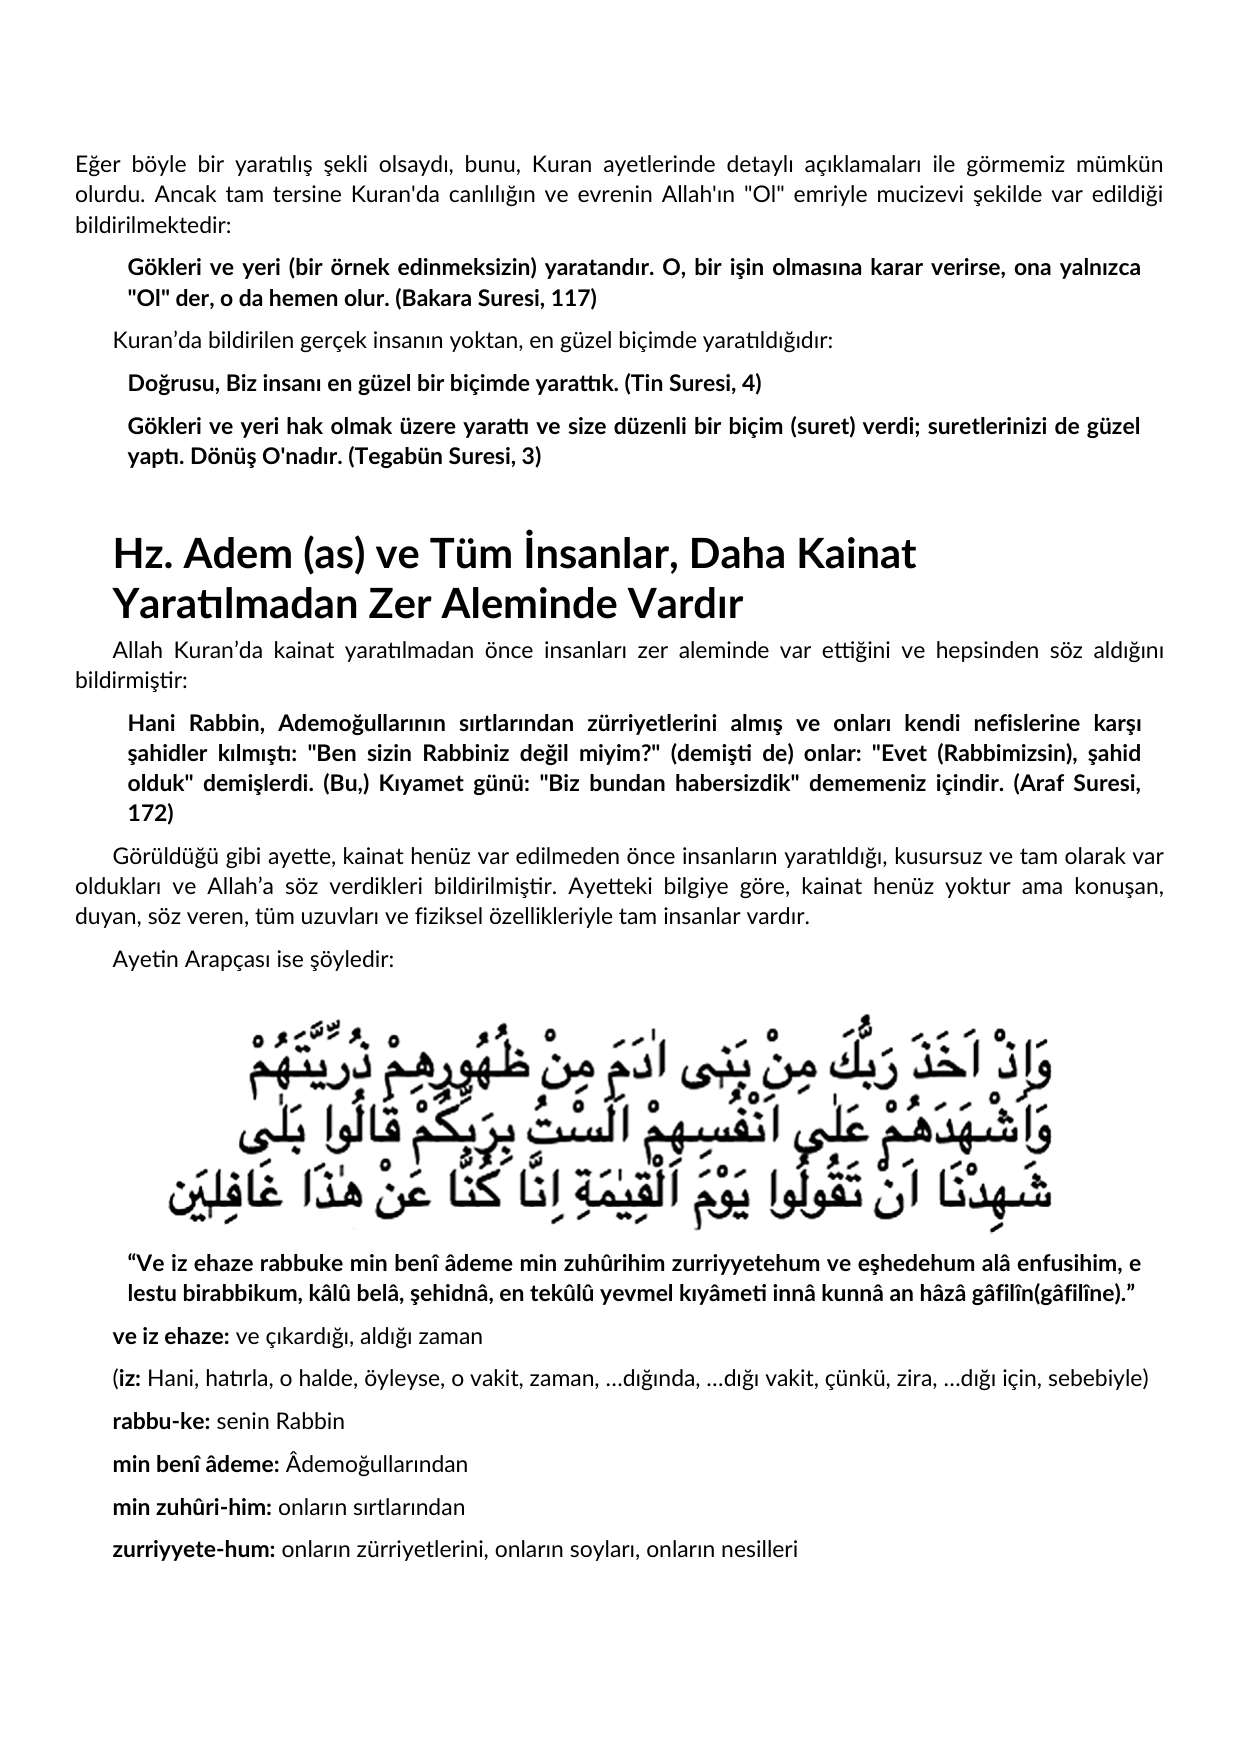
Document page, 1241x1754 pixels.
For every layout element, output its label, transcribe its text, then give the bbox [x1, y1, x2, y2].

text Doğrusu, Biz insanı en güzel bir biçimde yarattık. (Tin Suresi, 4) [127, 369, 1143, 396]
text Hani Rabbin, Ademoğullarının sırtlarından zürriyetlerini almış ve onları kendi nefislerine karşı şahidler kılmıştı: "Ben sizin Rabbiniz değil miyim?" (demişti de) onlar: "Evet (Rabbimizsin), şahid olduk" demişlerdi. (Bu,) Kıyamet günü: "Biz bundan habersizdik" dememeniz içindir. (Araf Suresi, 172) [127, 708, 1143, 826]
text (iz: Hani, hatırla, o halde, öyleyse, o vakit, zaman, …dığında, …dığı vakit, çünkü, zira, …dığı için, sebebiyle) [75, 1364, 1165, 1392]
text Eğer böyle bir yaratılış şekli olsaydı, bunu, Kuran ayetlerinde detaylı açıklamaları ile görmemiz mümkün olurdu. Ancak tam tersine Kuran'da canlılığın ve evrenin Allah'ın "Ol" emriyle mucizevi şekilde var edildiği bildirilmektedir: [75, 150, 1165, 238]
text Allah Kuran’da kainat yaratılmadan önce insanları zer aleminde var ettiğini ve hepsinden söz aldığını bildirmiştir: [75, 635, 1165, 693]
text “Ve iz ehaze rabbuke min benî âdeme min zuhûrihim zurriyyetehum ve eşhedehum alâ enfusihim, e lestu birabbikum, kâlû belâ, şehidnâ, en tekûlû yevmel kıyâmeti innâ kunnâ an hâzâ gâfilîn(gâfilîne).” [127, 1249, 1143, 1306]
text rabbu-ke: senin Rabbin [75, 1407, 1165, 1434]
text ve iz ehaze: ve çıkardığı, aldığı zaman [75, 1322, 1165, 1349]
text Gökleri ve yeri (bir örnek edinmeksizin) yaratandır. O, bir işin olmasına karar verirse, ona yalnızca "Ol" der, o da hemen olur. (Bakara Suresi, 117) [127, 253, 1143, 311]
text zurriyyete-hum: onların zürriyetlerini, onların soyları, onların nesilleri [75, 1535, 1165, 1563]
text Kuran’da bildirilen gerçek insanın yoktan, en güzel biçimde yaratıldığıdır: [75, 326, 1165, 353]
text Görüldüğü gibi ayette, kainat henüz var edilmeden önce insanların yaratıldığı, kusursuz ve tam olarak var oldukları ve Allah’a söz verdikleri bildirilmiştir. Ayetteki bilgiye göre, kainat henüz yoktur ama konuşan, duyan, söz veren, tüm uzuvları ve fiziksel özellikleriyle tam insanlar vardır. [75, 842, 1165, 929]
text Ayetin Arapçası ise şöyledir: [75, 945, 1165, 972]
text Gökleri ve yeri hak olmak üzere yarattı ve size düzenli bir biçim (suret) verdi; suretlerinizi de güzel yaptı. Dönüş O'nadır. (Tegabün Suresi, 3) [127, 411, 1143, 469]
text min zuhûri-him: onların sırtlarından [75, 1492, 1165, 1520]
picture [112, 987, 1126, 1234]
subtitle Hz. Adem (as) ve Tüm İnsanlar, Daha Kainat Yaratılmadan Zer Aleminde Vardır [112, 527, 1165, 627]
text min benî âdeme: Âdemoğullarından [75, 1450, 1165, 1477]
